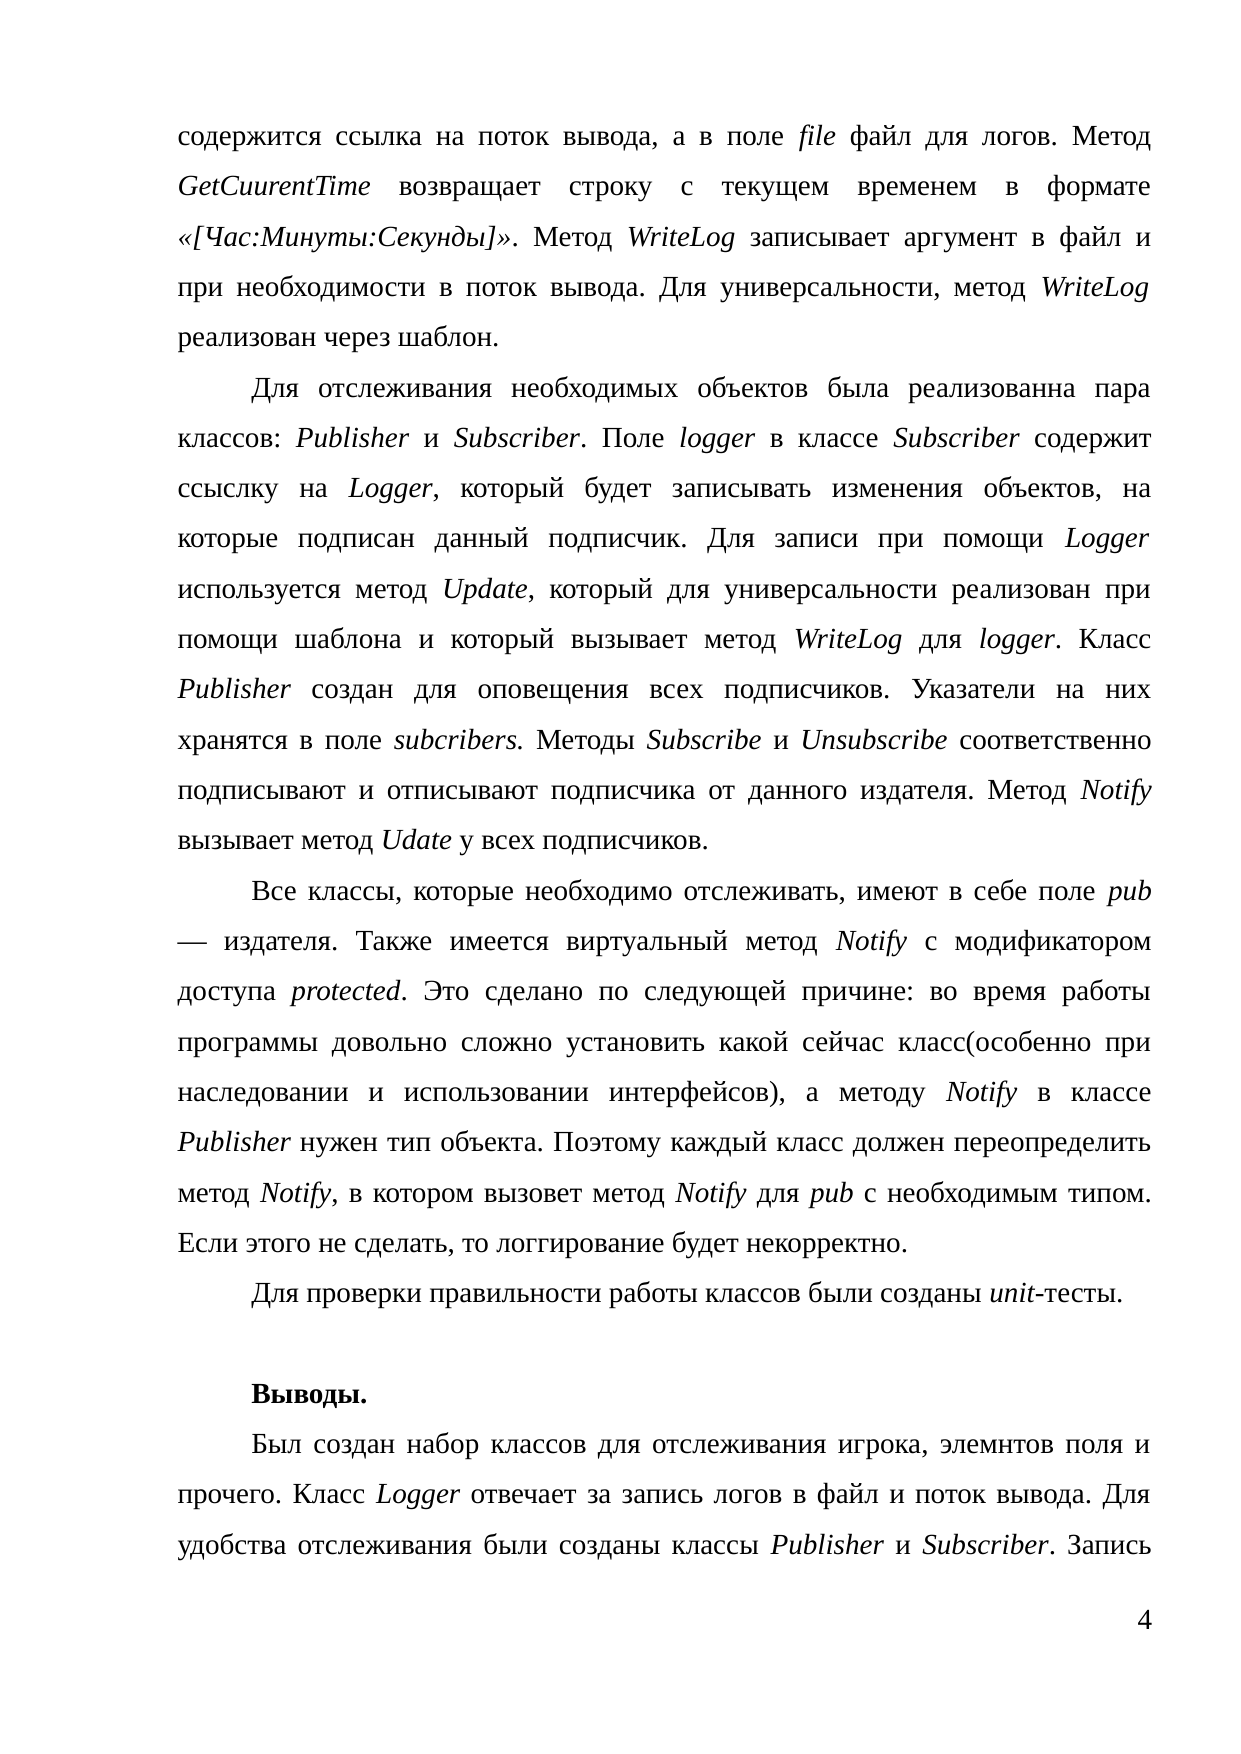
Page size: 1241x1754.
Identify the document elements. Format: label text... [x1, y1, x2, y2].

text содержится ссылка на поток вывода, а в поле file файл для логов. Метод GetCuurentTime возвращает строку с текущем временем в формате «[Час:Минуты:Секунды]». Метод WriteLog записывает аргумент в файл и при необходимости в поток вывода. Для универсальности, метод WriteLog реализован через шаблон. [177, 118, 1152, 353]
text Для проверки правильности работы классов были созданы unit-тесты. [177, 1275, 1152, 1309]
text Был создан набор классов для отслеживания игрока, элемнтов поля и прочего. Класс Logger отвечает за запись логов в файл и поток вывода. Для удобства отслеживания были созданы классы Publisher и Subscriber. Запись [177, 1426, 1152, 1560]
text Все классы, которые необходимо отслеживать, имеют в себе поле pub — издателя. Также имеется виртуальный метод Notify с модификатором доступа protected. Это сделано по следующей причине: во время работы программы довольно сложно установить какой сейчас класс(особенно при наследовании и использовании интерфейсов), а методу Notify в классе Publisher нужен тип объекта. Поэтому каждый класс должен переопределить метод Notify, в котором вызовет метод Notify для pub с необходимым типом. Если этого не сделать, то логгирование будет некорректно. [177, 873, 1152, 1258]
subtitle Выводы. [177, 1376, 1152, 1409]
text Для отслеживания необходимых объектов была реализованна пара классов: Publisher и Subscriber. Поле logger в классе Subscriber содержит ссыслку на Logger, который будет записывать изменения объектов, на которые подписан данный подписчик. Для записи при помощи Logger используется метод Update, который для универсальности реализован при помощи шаблона и который вызывает метод WriteLog для logger. Класс Publisher создан для оповещения всех подписчиков. Указатели на них хранятся в поле subcribers. Методы Subscribe и Unsubscribe соответственно подписывают и отписывают подписчика от данного издателя. Метод Notify вызывает метод Udate у всех подписчиков. [177, 370, 1152, 856]
